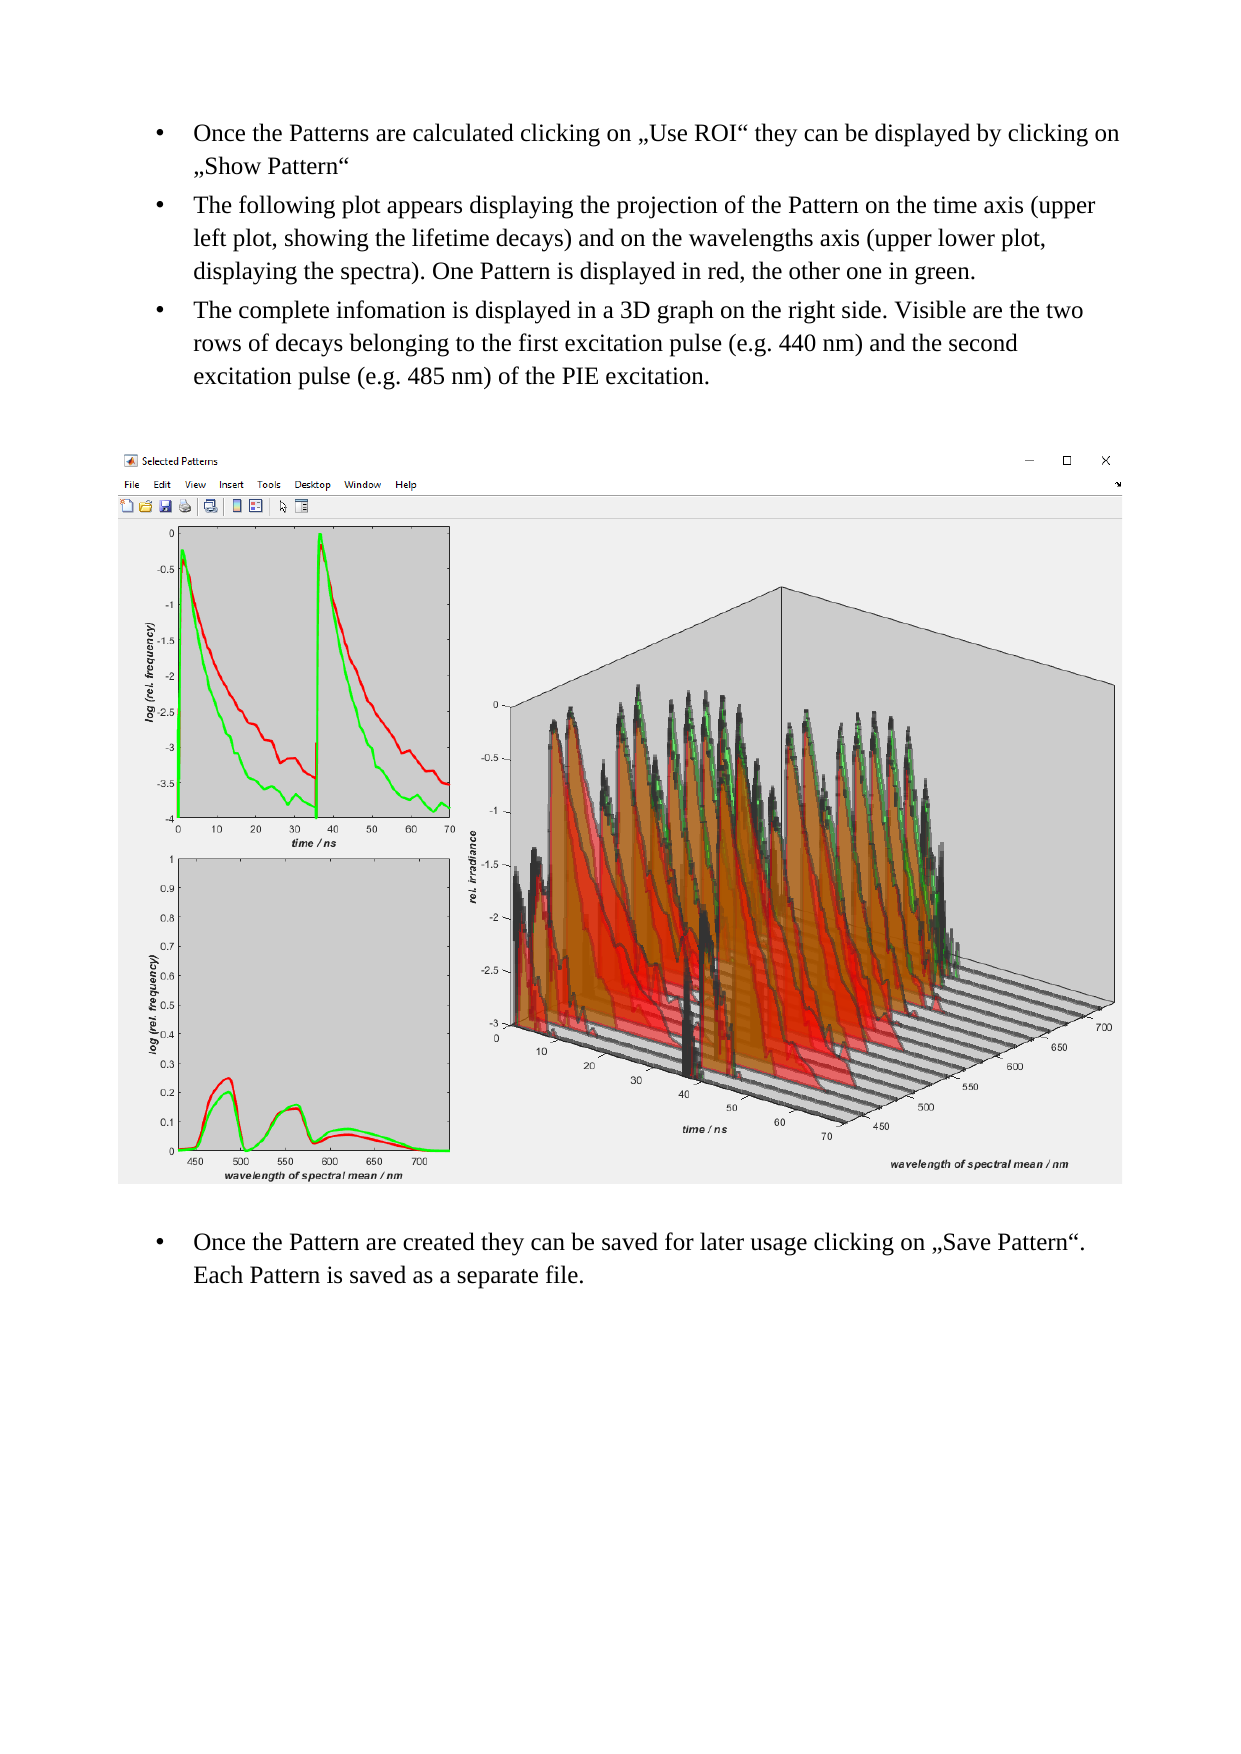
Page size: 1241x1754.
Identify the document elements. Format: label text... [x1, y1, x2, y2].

picture [118, 450, 1123, 1184]
list The complete infomation is displayed in a 3D graph on the right side. Visible are the two rows of decays belonging to the first excitation pulse (e.g. 440 nm) and the second excitation pulse (e.g. 485 nm) of the PIE excitation. [156, 295, 1122, 390]
list Once the Patterns are calculated clicking on „Use ROI“ they can be displayed by clicking on „Show Pattern“ [156, 118, 1122, 180]
list The following plot appears displaying the projection of the Pattern on the time axis (upper left plot, showing the lifetime decays) and on the wavelengths axis (upper lower plot, displaying the spectra). One Pattern is displayed in red, the other one in green. [156, 190, 1122, 285]
list Once the Pattern are created they can be saved for later usage clicking on „Save Pattern“. Each Pattern is saved as a separate file. [156, 1227, 1122, 1289]
